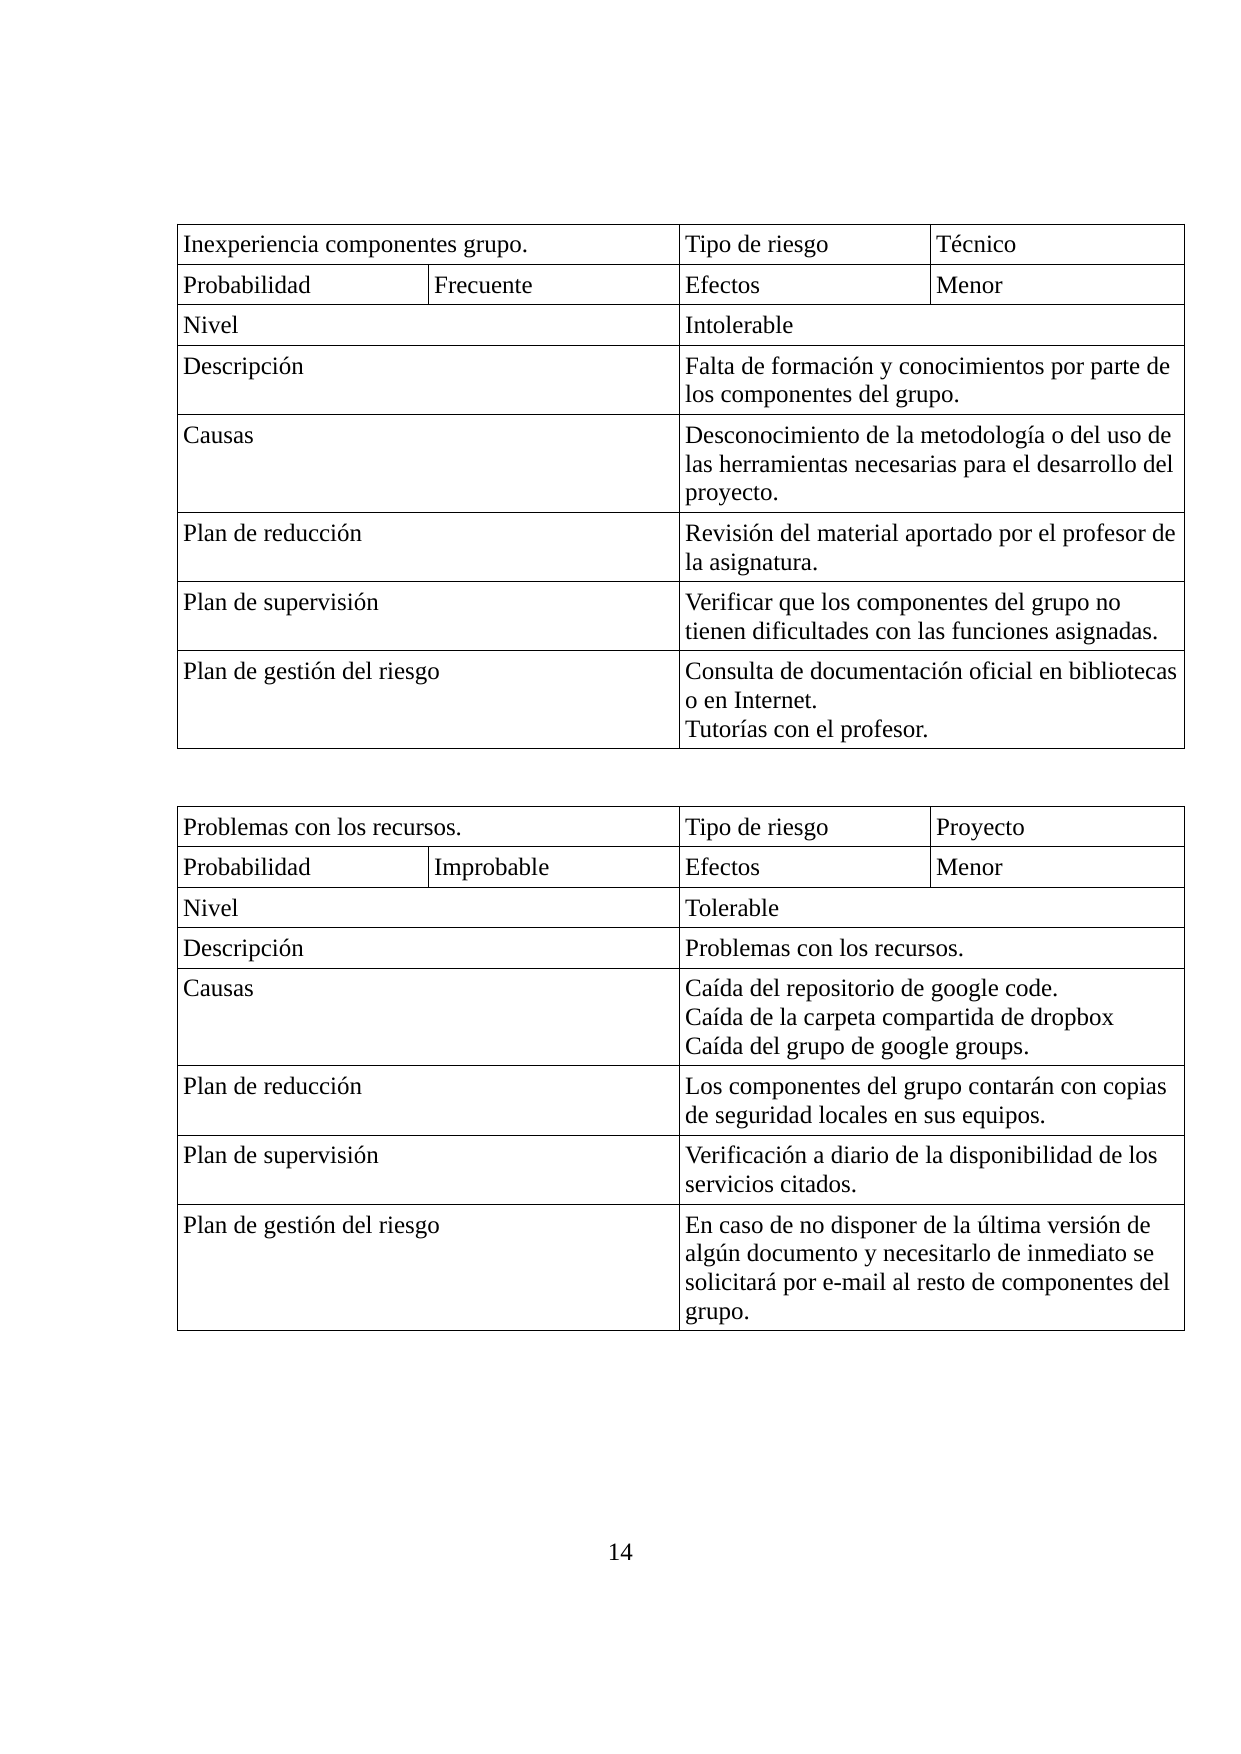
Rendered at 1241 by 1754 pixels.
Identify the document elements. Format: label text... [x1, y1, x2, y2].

table_cell Causas [178, 415, 679, 512]
table_cell Menor [931, 847, 1184, 887]
table_cell Problemas con los recursos. [680, 928, 1184, 967]
table_cell Tolerable [680, 888, 1184, 927]
table_cell En caso de no disponer de la última versión de algún documento y necesitarlo de inmediato se solicitará por e-mail al resto de componentes del grupo. [680, 1205, 1184, 1330]
table_cell Plan de gestión del riesgo [178, 651, 679, 748]
table_cell Efectos [680, 265, 930, 304]
table_cell Falta de formación y conocimientos por parte de los componentes del grupo. [680, 346, 1184, 414]
table_cell Consulta de documentación oficial en bibliotecas o en Internet. Tutorías con el profesor. [680, 651, 1184, 748]
table_cell Intolerable [680, 305, 1184, 345]
table_header Tipo de riesgo [680, 807, 930, 846]
table_header Problemas con los recursos. [178, 807, 679, 846]
table_cell Plan de gestión del riesgo [178, 1205, 679, 1330]
table_cell Verificar que los componentes del grupo no tienen dificultades con las funciones asignadas. [680, 582, 1184, 650]
table_cell Plan de supervisión [178, 1136, 679, 1204]
table_cell Efectos [680, 847, 930, 887]
table_header Inexperiencia componentes grupo. [178, 225, 679, 264]
table_cell Caída del repositorio de google code. Caída de la carpeta compartida de dropbox Caída del grupo de google groups. [680, 969, 1184, 1065]
table_cell Plan de reducción [178, 1066, 679, 1134]
table_cell Probabilidad [178, 265, 428, 304]
table_cell Nivel [178, 888, 679, 927]
table_cell Verificación a diario de la disponibilidad de los servicios citados. [680, 1136, 1184, 1204]
table_cell Los componentes del grupo contarán con copias de seguridad locales en sus equipos. [680, 1066, 1184, 1134]
table_cell Desconocimiento de la metodología o del uso de las herramientas necesarias para el desarrollo del proyecto. [680, 415, 1184, 512]
table_cell Causas [178, 969, 679, 1065]
table_header Técnico [931, 225, 1184, 264]
table_cell Plan de supervisión [178, 582, 679, 650]
table_cell Menor [931, 265, 1184, 304]
table_header Tipo de riesgo [680, 225, 930, 264]
table_cell Descripción [178, 346, 679, 414]
table_cell Frecuente [429, 265, 679, 304]
table_header Proyecto [931, 807, 1184, 846]
table_cell Nivel [178, 305, 679, 345]
table_cell Improbable [429, 847, 679, 887]
table_cell Revisión del material aportado por el profesor de la asignatura. [680, 513, 1184, 581]
table_cell Descripción [178, 928, 679, 967]
table_cell Probabilidad [178, 847, 428, 887]
table_cell Plan de reducción [178, 513, 679, 581]
